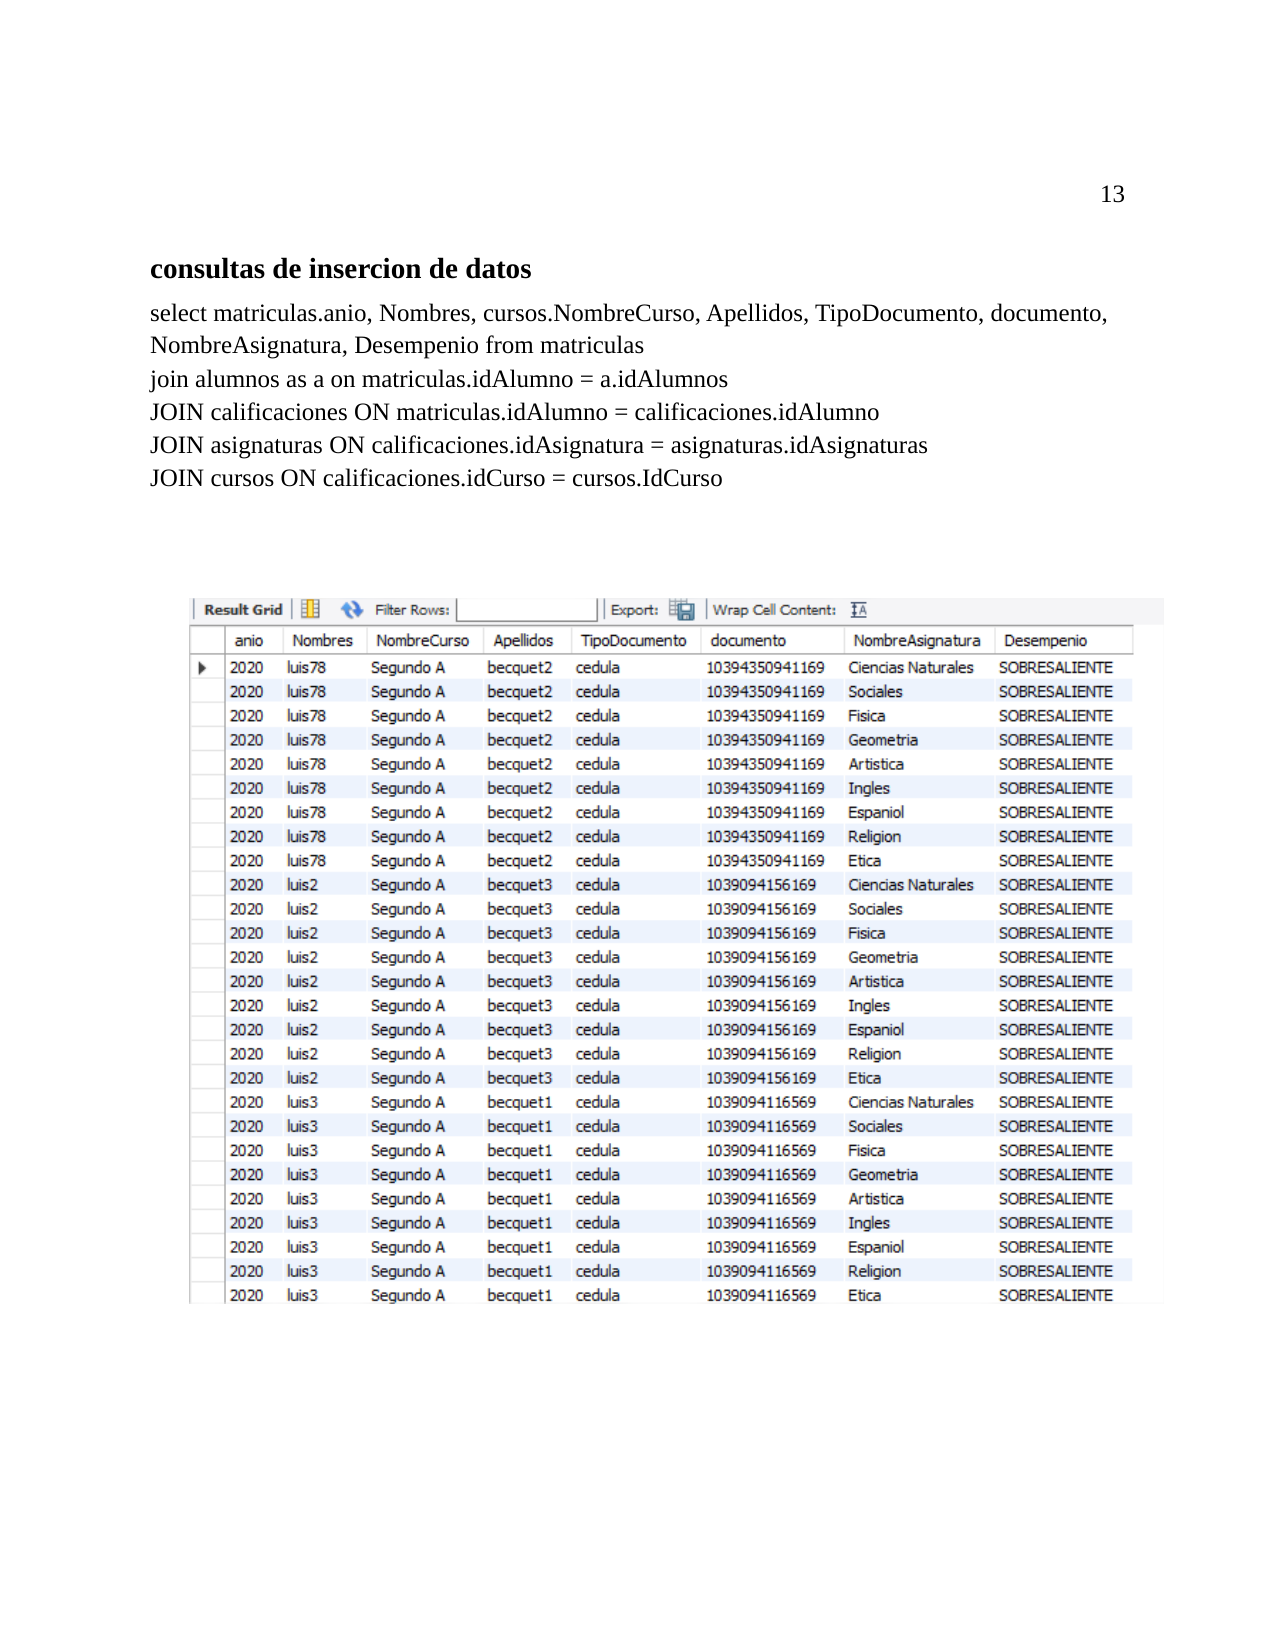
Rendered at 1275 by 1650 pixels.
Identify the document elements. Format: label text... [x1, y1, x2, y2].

text select matriculas.anio, Nombres, cursos.NombreCurso, Apellidos, TipoDocumento, documento, NombreAsignatura, Desempenio from matriculas join alumnos as a on matriculas.idAlumno = a.idAlumnos JOIN calificaciones ON matriculas.idAlumno = calificaciones.idAlumno JOIN asignaturas ON calificaciones.idAsignatura = asignaturas.idAsignaturas JOIN cursos ON calificaciones.idCurso = cursos.IdCurso [150, 298, 1125, 491]
subtitle consultas de insercion de datos [150, 252, 1125, 285]
picture [189, 598, 1164, 1304]
